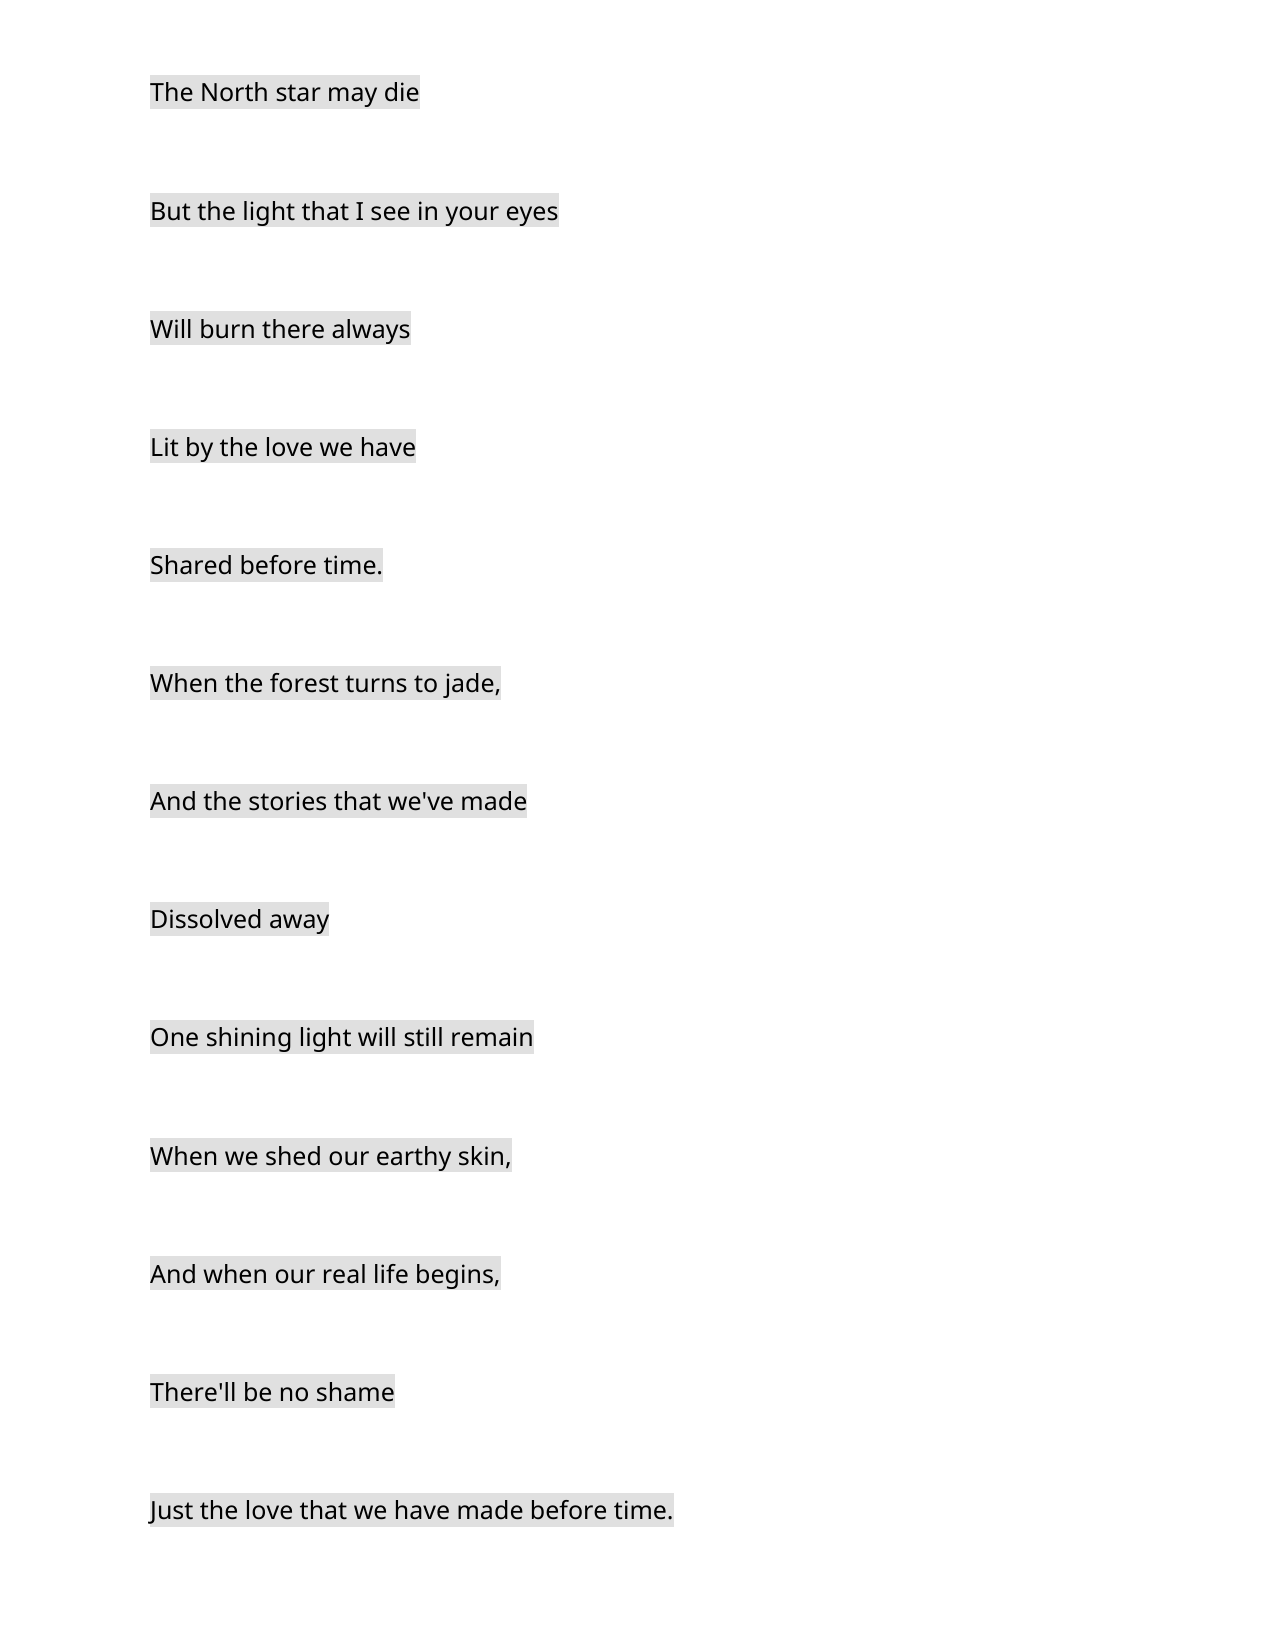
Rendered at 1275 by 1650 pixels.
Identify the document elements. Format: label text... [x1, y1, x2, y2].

text But the light that I see in your eyes [150, 193, 1125, 227]
text When we shed our earthy skin, [150, 1138, 1125, 1172]
text Just the love that we have made before time. [150, 1492, 1125, 1527]
text One shining light will still remain [150, 1020, 1125, 1054]
text Shared before time. [150, 547, 1125, 582]
text When the forest turns to jade, [150, 666, 1125, 700]
text And the stories that we've made [150, 784, 1125, 818]
text There'll be no shame [150, 1374, 1125, 1408]
text Lit by the love we have [150, 429, 1125, 463]
text Dissolved away [150, 902, 1125, 936]
text And when our real life begins, [150, 1256, 1125, 1290]
text The North star may die [150, 75, 1125, 109]
text Will burn there always [150, 311, 1125, 345]
